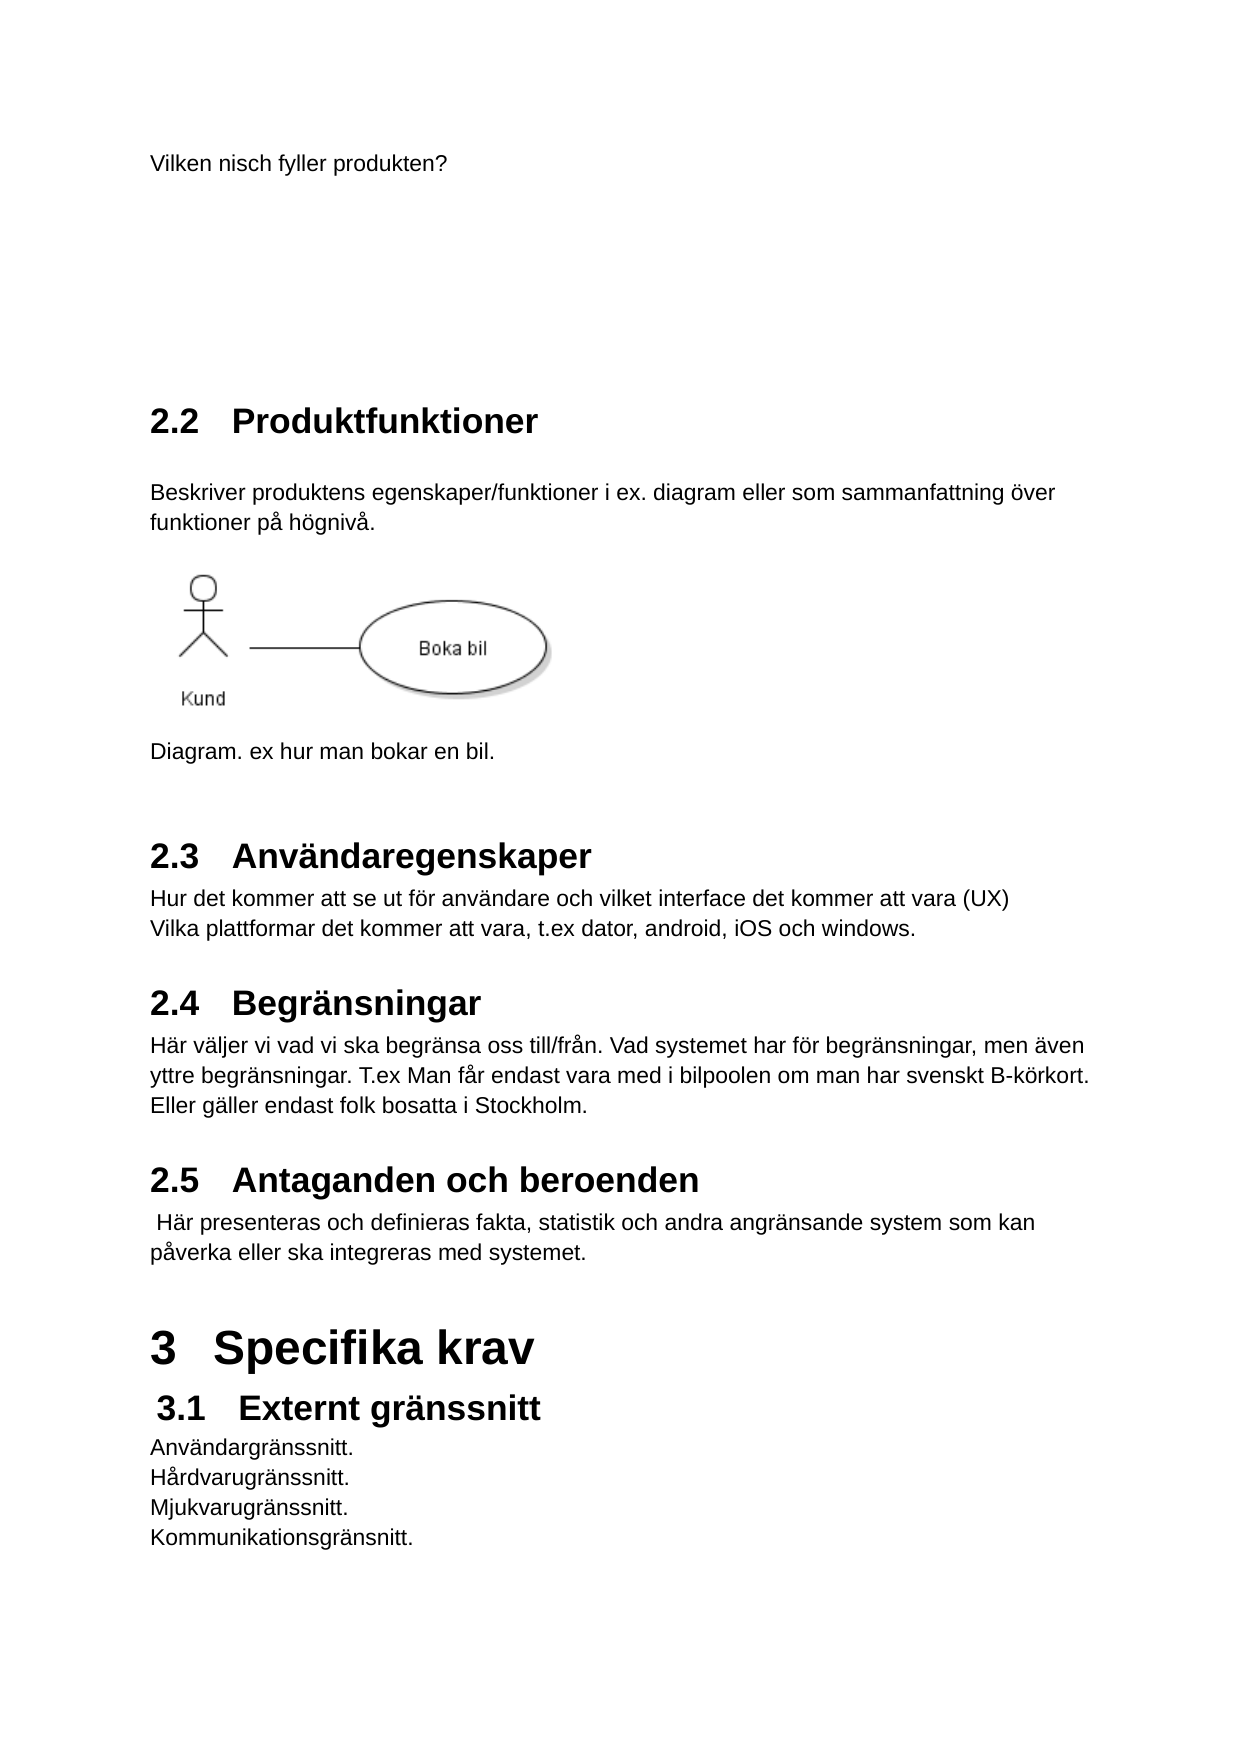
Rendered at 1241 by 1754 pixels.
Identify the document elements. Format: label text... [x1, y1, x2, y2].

text 3.1 Externt gränssnitt [150, 1387, 1090, 1427]
text Här presenteras och definieras fakta, statistik och andra angränsande system som kan påverka eller ska integreras med systemet. [150, 1209, 1090, 1265]
text Vilken nisch fyller produkten? [150, 150, 1090, 176]
text Här väljer vi vad vi ska begränsa oss till/från. Vad systemet har för begränsningar, men även yttre begränsningar. T.ex Man får endast vara med i bilpoolen om man har svenskt B-körkort. Eller gäller endast folk bosatta i Stockholm. [150, 1032, 1090, 1118]
text Hårdvarugränssnitt. [150, 1464, 1090, 1490]
picture [156, 569, 555, 734]
subtitle 2.3 Användaregenskaper [150, 836, 1090, 876]
text Beskriver produktens egenskaper/funktioner i ex. diagram eller som sammanfattning över funktioner på högnivå. [150, 479, 1090, 536]
subtitle 2.4 Begränsningar [150, 982, 1090, 1023]
text Vilka plattformar det kommer att vara, t.ex dator, android, iOS och windows. [150, 915, 1090, 941]
text Kommunikationsgränsnitt. [150, 1524, 1090, 1551]
text Mjukvarugränssnitt. [150, 1494, 1090, 1520]
subtitle 3 Specifika krav [150, 1319, 1090, 1374]
subtitle 2.5 Antaganden och beroenden [150, 1160, 1090, 1200]
subtitle 2.2 Produktfunktioner [150, 400, 1090, 441]
text Diagram. ex hur man bokar en bil. [150, 738, 1090, 764]
text Hur det kommer att se ut för användare och vilket interface det kommer att vara (UX) [150, 884, 1090, 911]
text Användargränssnitt. [150, 1433, 1090, 1460]
